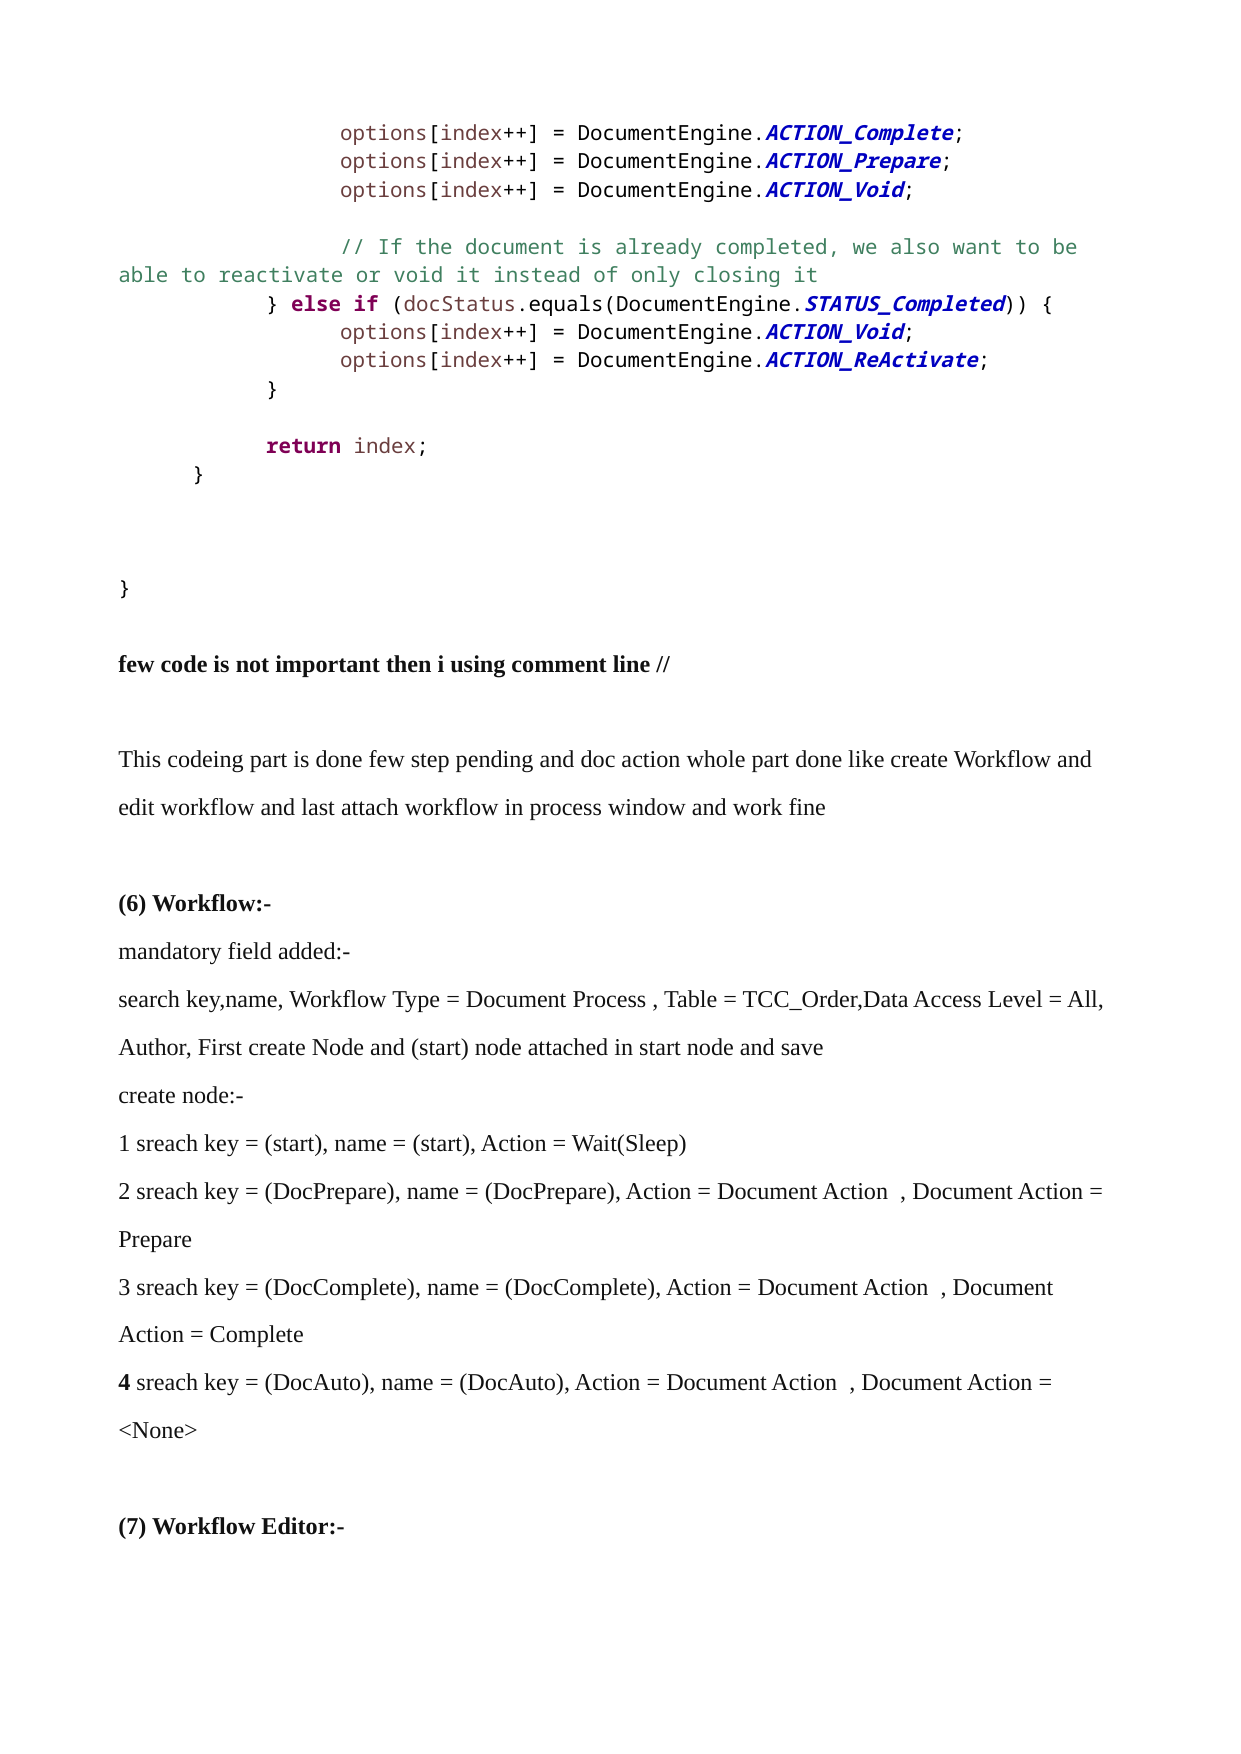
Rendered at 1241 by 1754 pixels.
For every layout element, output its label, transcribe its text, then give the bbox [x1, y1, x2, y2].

text options[index++] = DocumentEngine.ACTION_ReActivate; [118, 346, 1122, 374]
text 3 sreach key = (DocComplete), name = (DocComplete), Action = Document Action , Document Action = Complete 4 sreach key = (DocAuto), name = (DocAuto), Action = Document Action , Document Action = <None> [118, 1272, 1122, 1464]
text 2 sreach key = (DocPrepare), name = (DocPrepare), Action = Document Action , Document Action = Prepare [118, 1177, 1122, 1272]
text (7) Workflow Editor:- [118, 1512, 1122, 1560]
text 1 sreach key = (start), name = (start), Action = Wait(Sleep) [118, 1129, 1122, 1177]
text few code is not important then i using comment line // [118, 649, 1122, 697]
text } [118, 573, 1122, 602]
text mandatory field added:- [118, 937, 1122, 985]
text return index; [118, 431, 1122, 459]
text This codeing part is done few step pending and doc action whole part done like create Workflow and edit workflow and last attach workflow in process window and work fine [118, 745, 1122, 841]
text } [118, 459, 1122, 488]
text options[index++] = DocumentEngine.ACTION_Void; [118, 175, 1122, 203]
text } [118, 374, 1122, 402]
text options[index++] = DocumentEngine.ACTION_Complete; [118, 118, 1122, 147]
text Author, First create Node and (start) node attached in start node and save create node:- [118, 1033, 1122, 1129]
text } else if (docStatus.equals(DocumentEngine.STATUS_Completed)) { [118, 289, 1122, 317]
text search key,name, Workflow Type = Document Process , Table = TCC_Order,Data Access Level = All, [118, 985, 1122, 1033]
text // If the document is already completed, we also want to be able to reactivate or void it instead of only closing it [118, 232, 1122, 289]
text (6) Workflow:- [118, 889, 1122, 937]
text options[index++] = DocumentEngine.ACTION_Void; [118, 317, 1122, 346]
text options[index++] = DocumentEngine.ACTION_Prepare; [118, 147, 1122, 175]
